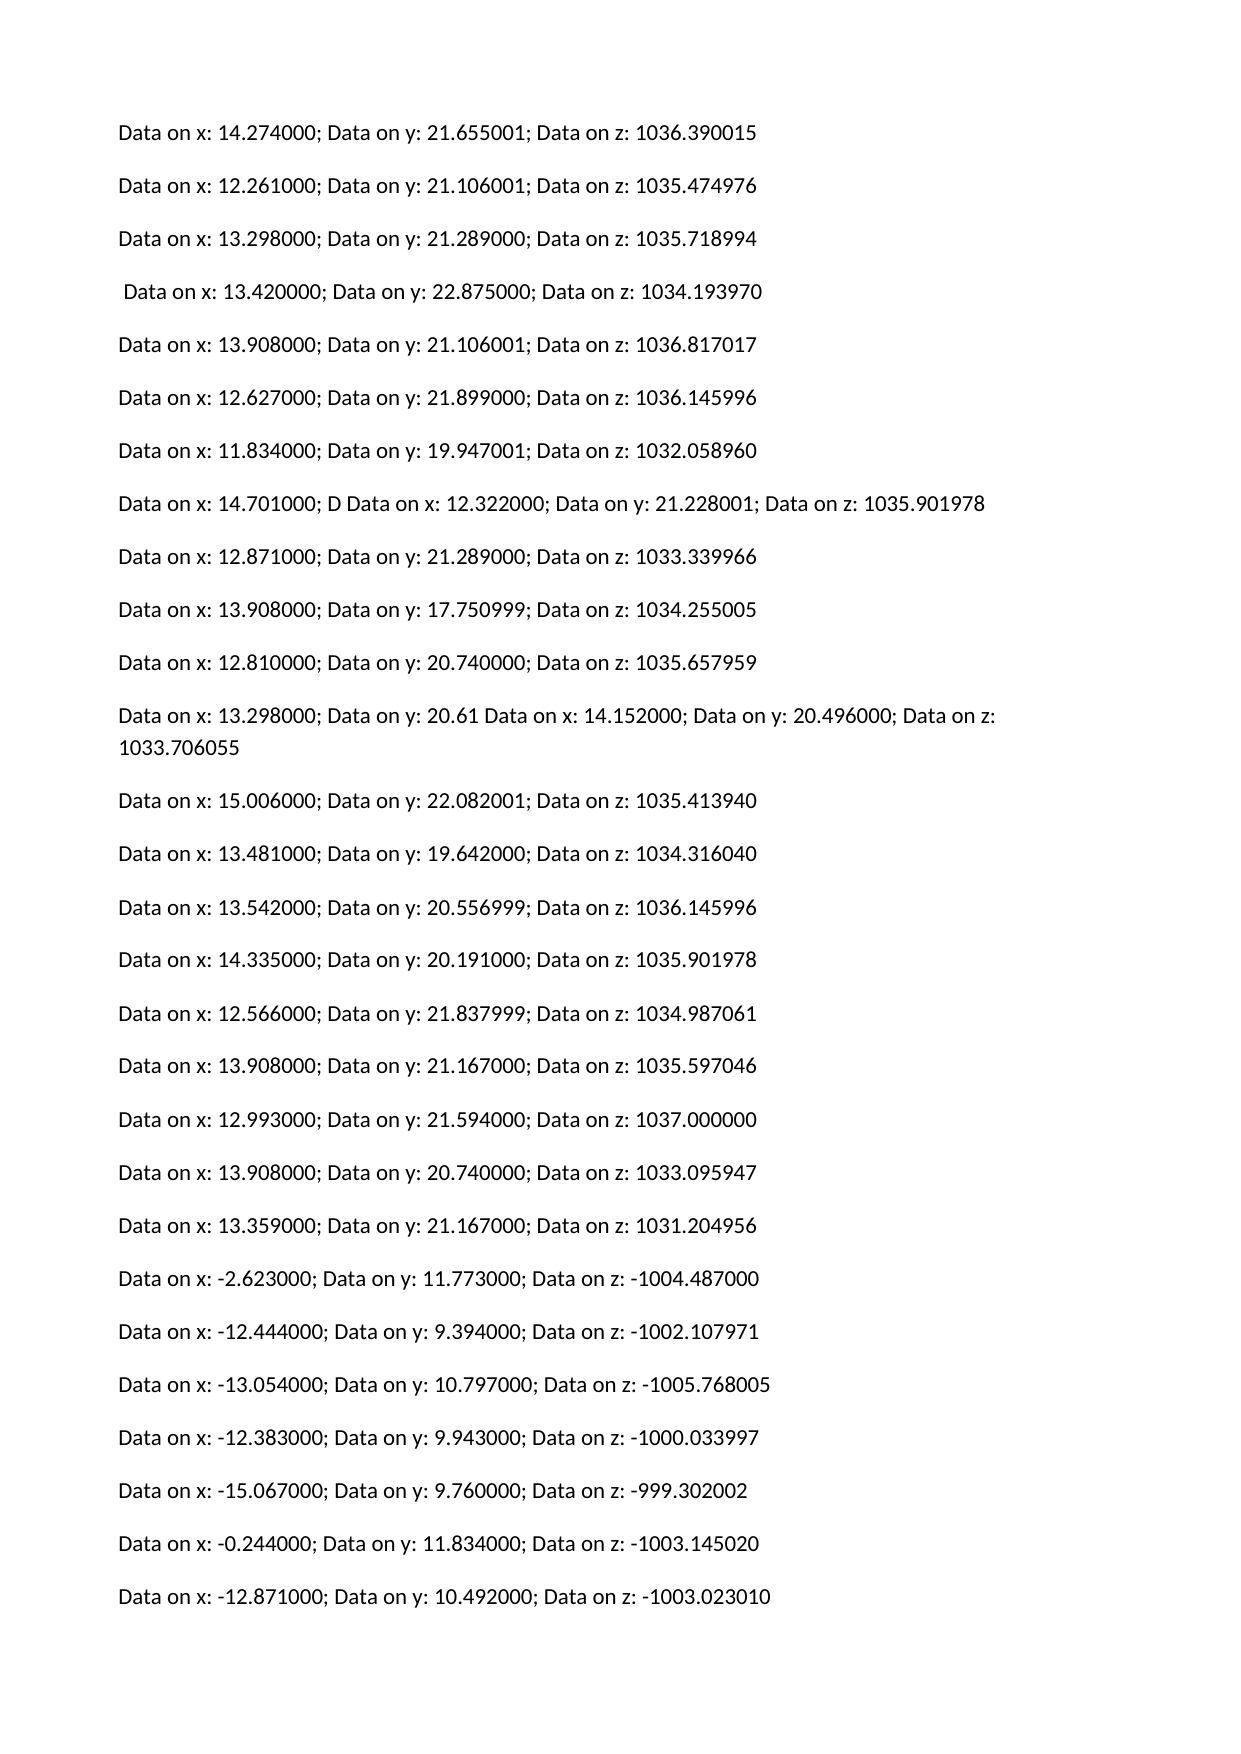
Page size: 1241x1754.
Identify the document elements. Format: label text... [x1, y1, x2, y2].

text Data on x: -15.067000; Data on y: 9.760000; Data on z: -999.302002 [118, 1476, 1122, 1504]
text Data on x: 15.006000; Data on y: 22.082001; Data on z: 1035.413940 [118, 787, 1122, 814]
text Data on x: 13.908000; Data on y: 21.167000; Data on z: 1035.597046 [118, 1052, 1122, 1080]
text Data on x: 13.481000; Data on y: 19.642000; Data on z: 1034.316040 [118, 839, 1122, 868]
text Data on x: -12.383000; Data on y: 9.943000; Data on z: -1000.033997 [118, 1423, 1122, 1451]
text Data on x: 13.420000; Data on y: 22.875000; Data on z: 1034.193970 [118, 277, 1122, 305]
text Data on x: 13.908000; Data on y: 17.750999; Data on z: 1034.255005 [118, 595, 1122, 623]
text Data on x: 12.810000; Data on y: 20.740000; Data on z: 1035.657959 [118, 648, 1122, 676]
text Data on x: 12.871000; Data on y: 21.289000; Data on z: 1033.339966 [118, 542, 1122, 570]
text Data on x: 13.542000; Data on y: 20.556999; Data on z: 1036.145996 [118, 893, 1122, 921]
text Data on x: 14.274000; Data on y: 21.655001; Data on z: 1036.390015 [118, 118, 1122, 146]
text Data on x: 11.834000; Data on y: 19.947001; Data on z: 1032.058960 [118, 436, 1122, 464]
text Data on x: 12.566000; Data on y: 21.837999; Data on z: 1034.987061 [118, 999, 1122, 1027]
text Data on x: -0.244000; Data on y: 11.834000; Data on z: -1003.145020 [118, 1529, 1122, 1557]
text Data on x: 14.701000; D Data on x: 12.322000; Data on y: 21.228001; Data on z: 1035.901978 [118, 489, 1122, 517]
text Data on x: 13.908000; Data on y: 21.106001; Data on z: 1036.817017 [118, 330, 1122, 358]
text Data on x: 13.908000; Data on y: 20.740000; Data on z: 1033.095947 [118, 1158, 1122, 1186]
text Data on x: 13.298000; Data on y: 21.289000; Data on z: 1035.718994 [118, 224, 1122, 252]
text Data on x: -2.623000; Data on y: 11.773000; Data on z: -1004.487000 [118, 1264, 1122, 1292]
text Data on x: -12.871000; Data on y: 10.492000; Data on z: -1003.023010 [118, 1582, 1122, 1610]
text Data on x: 13.298000; Data on y: 20.61 Data on x: 14.152000; Data on y: 20.496000; Data on z: 1033.706055 [118, 701, 1122, 762]
text Data on x: 14.335000; Data on y: 20.191000; Data on z: 1035.901978 [118, 946, 1122, 974]
text Data on x: 13.359000; Data on y: 21.167000; Data on z: 1031.204956 [118, 1211, 1122, 1239]
text Data on x: 12.627000; Data on y: 21.899000; Data on z: 1036.145996 [118, 383, 1122, 411]
text Data on x: -12.444000; Data on y: 9.394000; Data on z: -1002.107971 [118, 1317, 1122, 1345]
text Data on x: 12.261000; Data on y: 21.106001; Data on z: 1035.474976 [118, 171, 1122, 199]
text Data on x: 12.993000; Data on y: 21.594000; Data on z: 1037.000000 [118, 1105, 1122, 1133]
text Data on x: -13.054000; Data on y: 10.797000; Data on z: -1005.768005 [118, 1370, 1122, 1398]
